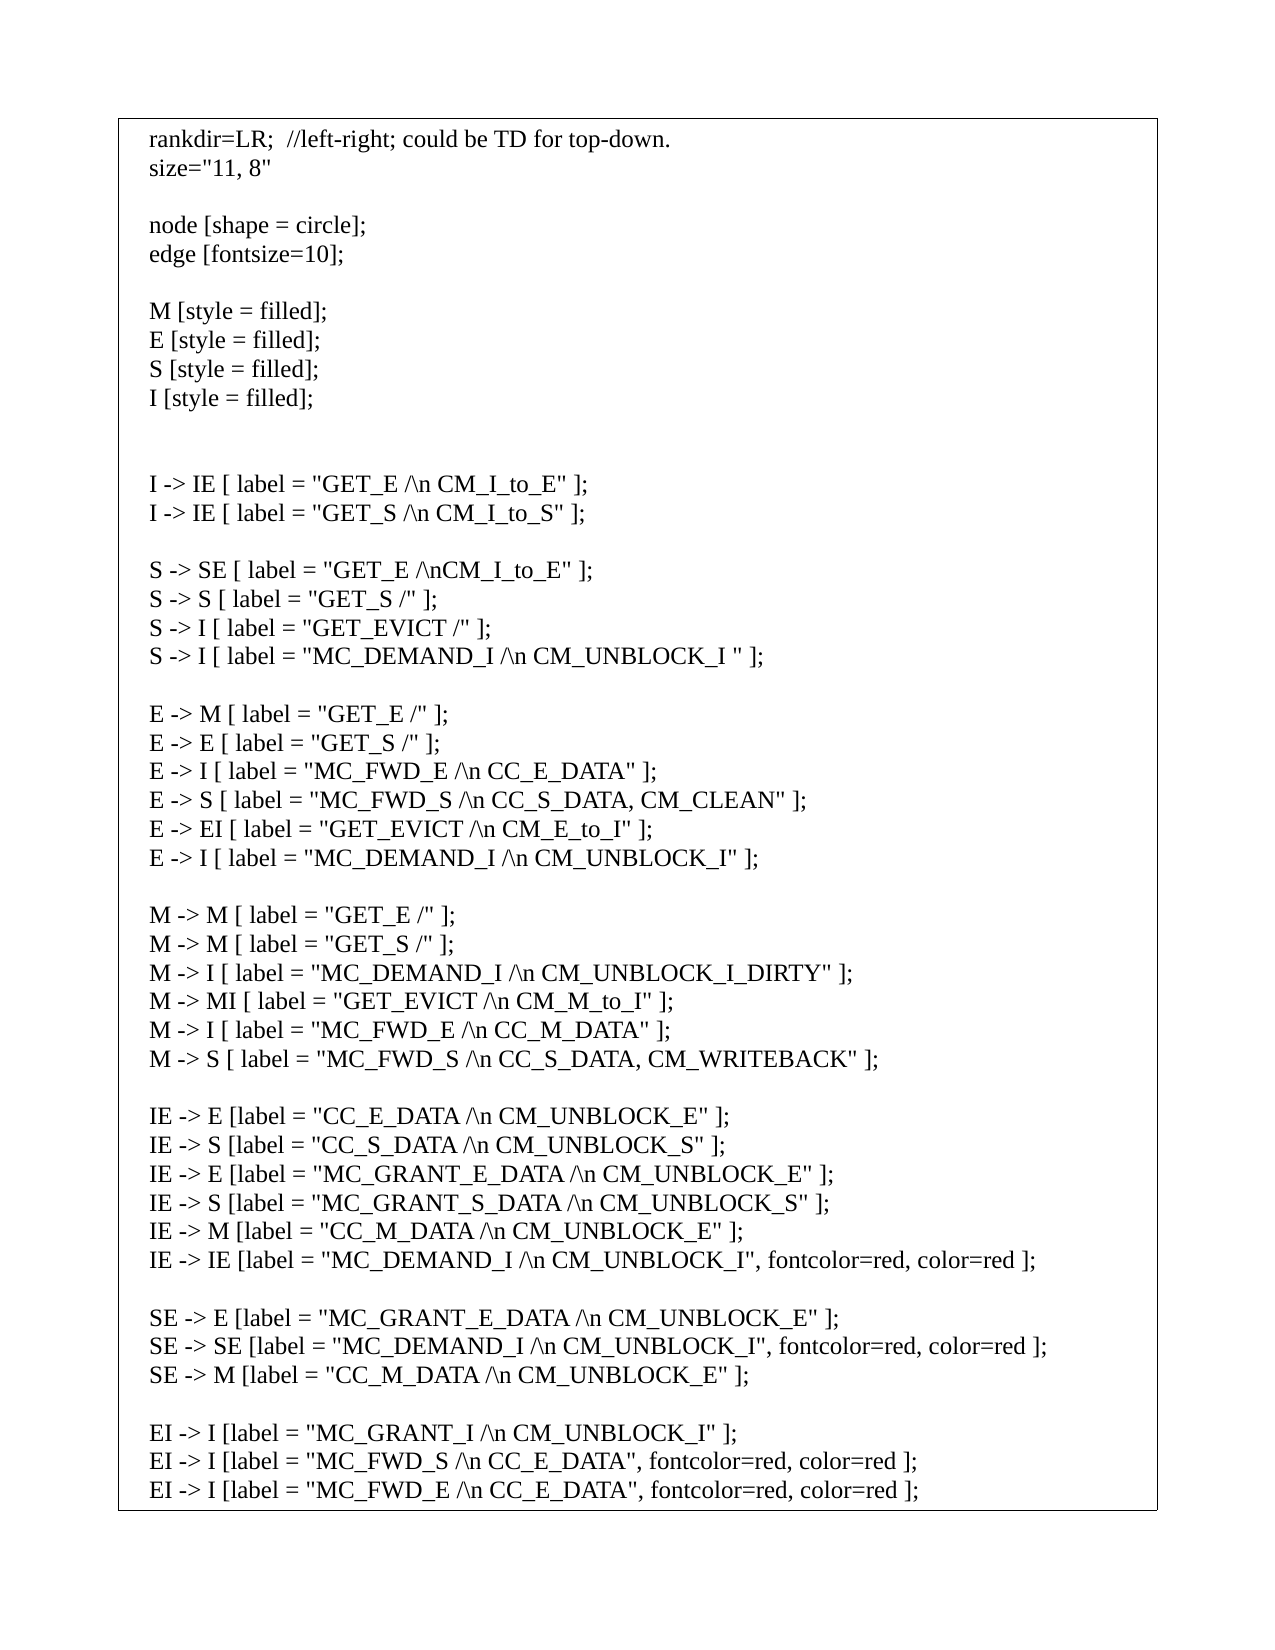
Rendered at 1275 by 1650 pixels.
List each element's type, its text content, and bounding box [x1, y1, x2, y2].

table_header rankdir=LR; //left-right; could be TD for top-down. size="11, 8" node [shape = circle]; edge [fontsize=10]; M [style = filled]; E [style = filled]; S [style = filled]; I [style = filled]; I -> IE [ label = "GET_E /\n CM_I_to_E" ]; I -> IE [ label = "GET_S /\n CM_I_to_S" ]; S -> SE [ label = "GET_E /\nCM_I_to_E" ]; S -> S [ label = "GET_S /" ]; S -> I [ label = "GET_EVICT /" ]; S -> I [ label = "MC_DEMAND_I /\n CM_UNBLOCK_I " ]; E -> M [ label = "GET_E /" ]; E -> E [ label = "GET_S /" ]; E -> I [ label = "MC_FWD_E /\n CC_E_DATA" ]; E -> S [ label = "MC_FWD_S /\n CC_S_DATA, CM_CLEAN" ]; E -> EI [ label = "GET_EVICT /\n CM_E_to_I" ]; E -> I [ label = "MC_DEMAND_I /\n CM_UNBLOCK_I" ]; M -> M [ label = "GET_E /" ]; M -> M [ label = "GET_S /" ]; M -> I [ label = "MC_DEMAND_I /\n CM_UNBLOCK_I_DIRTY" ]; M -> MI [ label = "GET_EVICT /\n CM_M_to_I" ]; M -> I [ label = "MC_FWD_E /\n CC_M_DATA" ]; M -> S [ label = "MC_FWD_S /\n CC_S_DATA, CM_WRITEBACK" ]; IE -> E [label = "CC_E_DATA /\n CM_UNBLOCK_E" ]; IE -> S [label = "CC_S_DATA /\n CM_UNBLOCK_S" ]; IE -> E [label = "MC_GRANT_E_DATA /\n CM_UNBLOCK_E" ]; IE -> S [label = "MC_GRANT_S_DATA /\n CM_UNBLOCK_S" ]; IE -> M [label = "CC_M_DATA /\n CM_UNBLOCK_E" ]; IE -> IE [label = "MC_DEMAND_I /\n CM_UNBLOCK_I", fontcolor=red, color=red ]; SE -> E [label = "MC_GRANT_E_DATA /\n CM_UNBLOCK_E" ]; SE -> SE [label = "MC_DEMAND_I /\n CM_UNBLOCK_I", fontcolor=red, color=red ]; SE -> M [label = "CC_M_DATA /\n CM_UNBLOCK_E" ]; EI -> I [label = "MC_GRANT_I /\n CM_UNBLOCK_I" ]; EI -> I [label = "MC_FWD_S /\n CC_E_DATA", fontcolor=red, color=red ]; EI -> I [label = "MC_FWD_E /\n CC_E_DATA", fontcolor=red, color=red ]; [119, 119, 1157, 1510]
